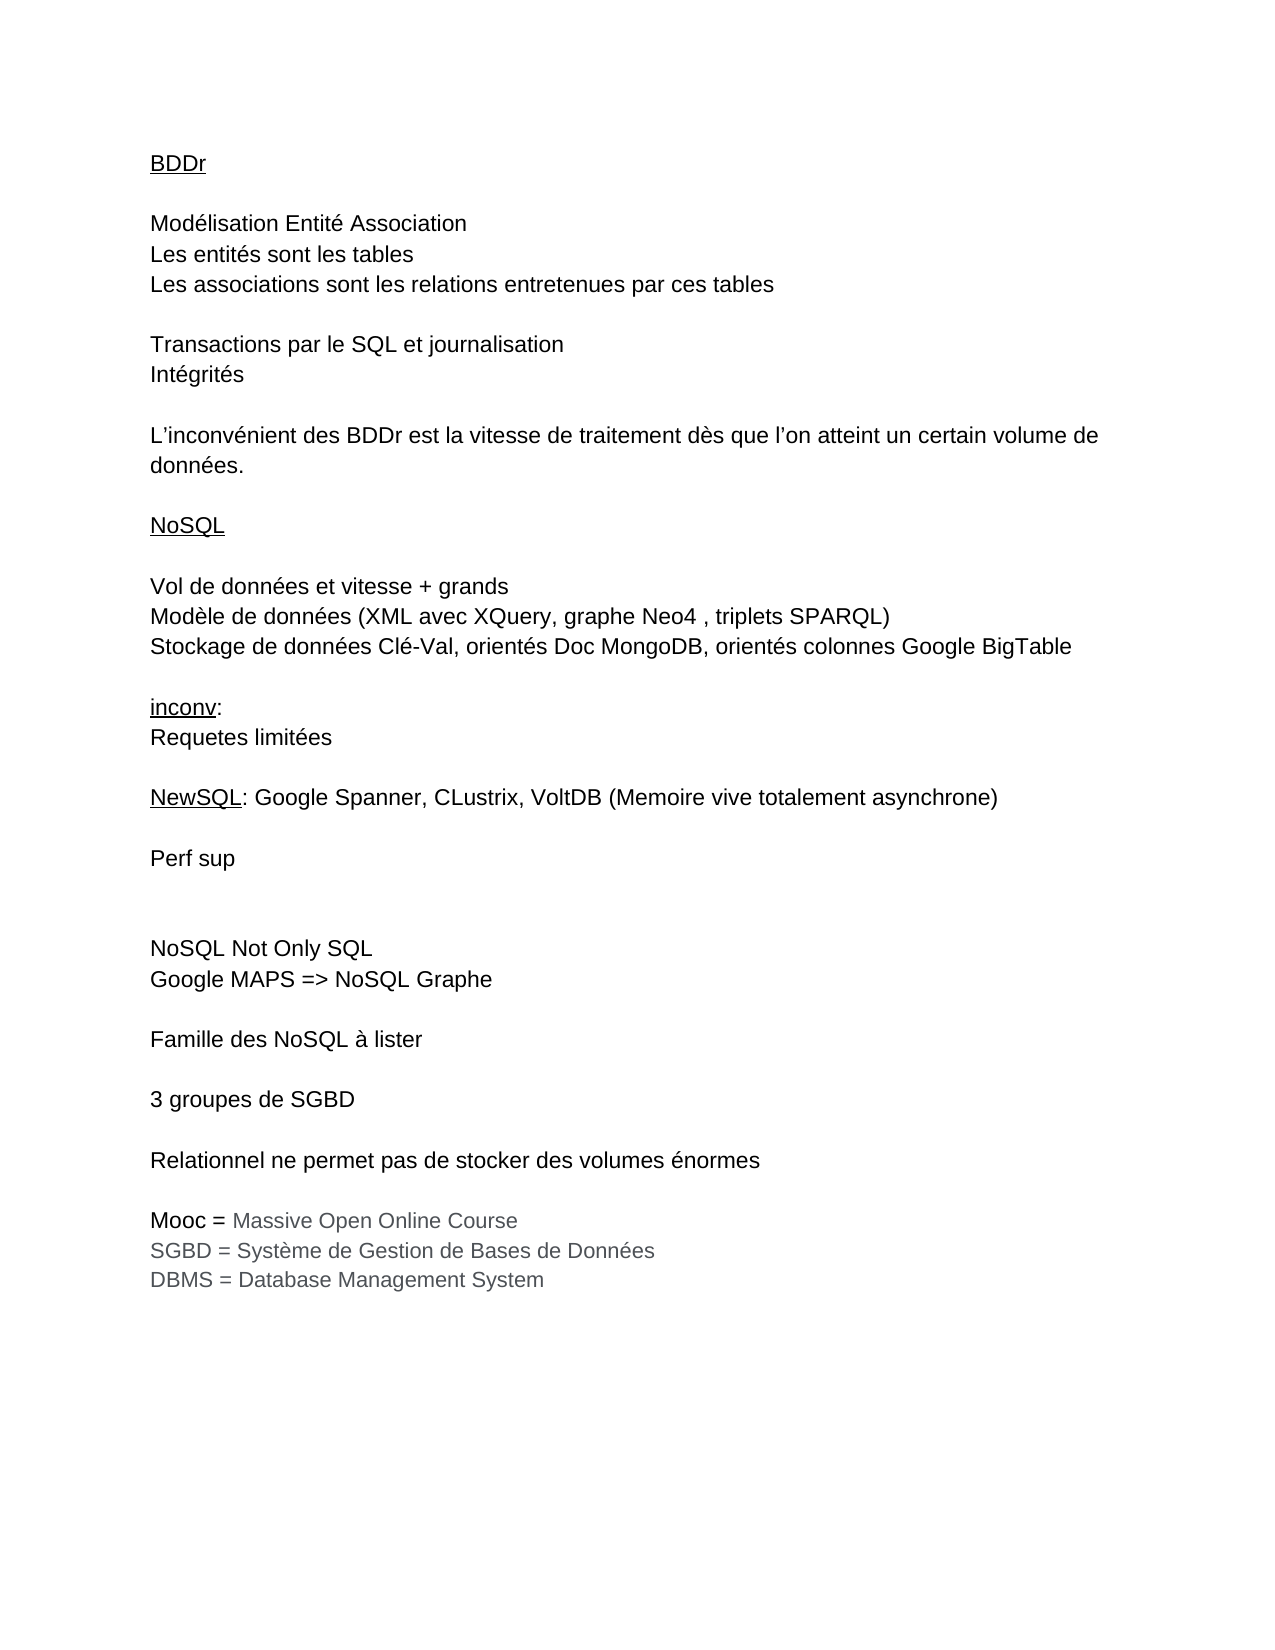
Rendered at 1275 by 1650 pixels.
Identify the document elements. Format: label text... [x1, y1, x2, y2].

text BDDr [150, 150, 1125, 176]
text NewSQL: Google Spanner, CLustrix, VoltDB (Memoire vive totalement asynchrone) [150, 784, 1125, 811]
text Google MAPS => NoSQL Graphe [150, 966, 1125, 992]
text DBMS = Database Management System [150, 1266, 1125, 1292]
text Modélisation Entité Association [150, 210, 1125, 237]
text Les entités sont les tables [150, 241, 1125, 267]
text Requetes limitées [150, 724, 1125, 750]
text Modèle de données (XML avec XQuery, graphe Neo4 , triplets SPARQL) [150, 603, 1125, 629]
text Transactions par le SQL et journalisation [150, 331, 1125, 358]
text inconv: [150, 694, 1125, 720]
text 3 groupes de SGBD [150, 1086, 1125, 1113]
text SGBD = Système de Gestion de Bases de Données [150, 1237, 1125, 1263]
text Intégrités [150, 361, 1125, 388]
text Famille des NoSQL à lister [150, 1026, 1125, 1052]
text NoSQL Not Only SQL [150, 935, 1125, 962]
text Relationnel ne permet pas de stocker des volumes énormes [150, 1147, 1125, 1173]
text Perf sup [150, 845, 1125, 871]
text NoSQL [150, 512, 1125, 539]
text Stockage de données Clé-Val, orientés Doc MongoDB, orientés colonnes Google BigTable [150, 633, 1125, 660]
text Mooc = Massive Open Online Course [150, 1207, 1125, 1234]
text L’inconvénient des BDDr est la vitesse de traitement dès que l’on atteint un certain volume de données. [150, 422, 1125, 478]
text Les associations sont les relations entretenues par ces tables [150, 271, 1125, 297]
text Vol de données et vitesse + grands [150, 573, 1125, 599]
